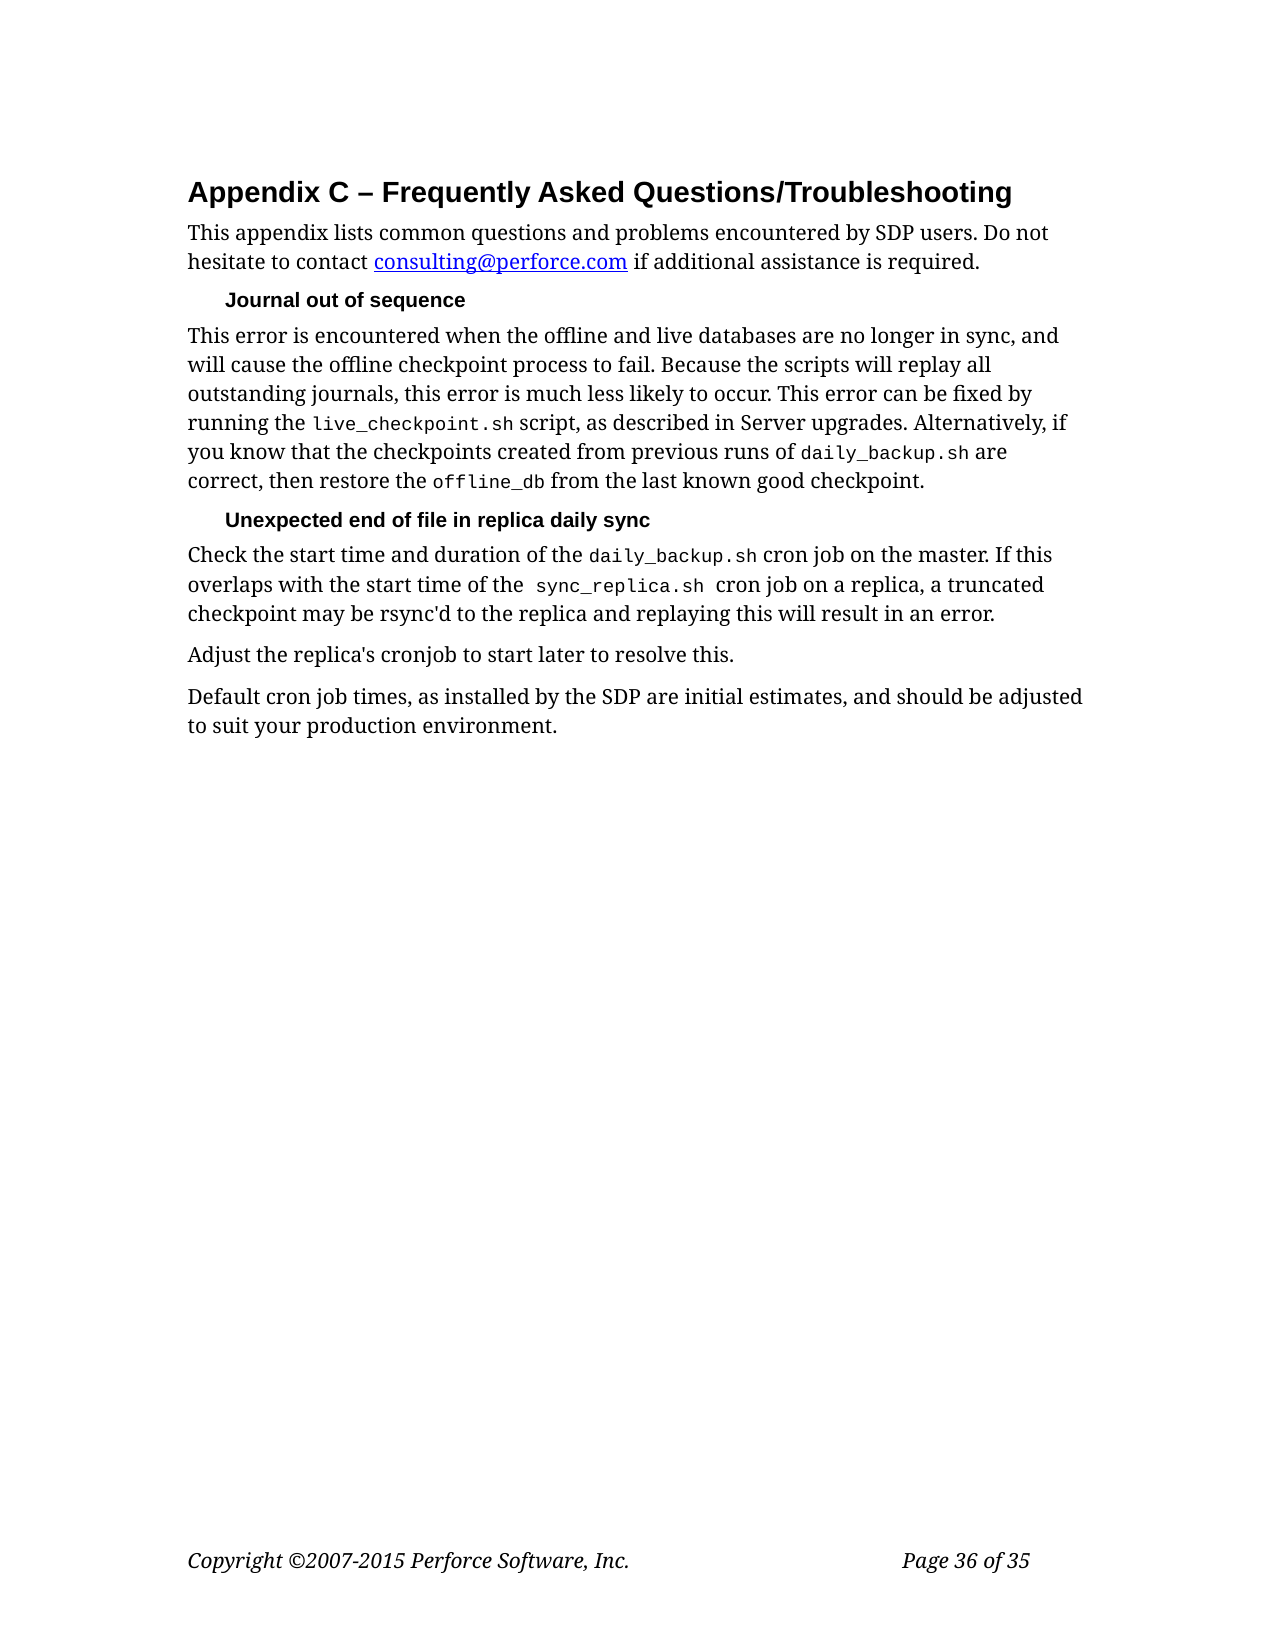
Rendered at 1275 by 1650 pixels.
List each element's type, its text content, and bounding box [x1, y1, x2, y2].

subtitle Unexpected end of file in replica daily sync [225, 507, 1042, 531]
subtitle Appendix C – Frequently Asked Questions/Troubleshooting [187, 175, 1042, 208]
text This error is encountered when the offline and live databases are no longer in sync, and will cause the offline checkpoint process to fail. Because the scripts will replay all outstanding journals, this error is much less likely to occur. This error can be fixed by running the live_checkpoint.sh script, as described in Server upgrades. Alternatively, if you know that the checkpoints created from previous runs of daily_backup.sh are correct, then restore the offline_db from the last known good checkpoint. [187, 320, 1087, 495]
text Check the start time and duration of the daily_backup.sh cron job on the master. If this overlaps with the start time of the sync_replica.sh cron job on a replica, a truncated checkpoint may be rsync'd to the replica and replaying this will result in an error. [187, 540, 1087, 627]
text Adjust the replica's cronjob to start later to resolve this. [187, 640, 1087, 669]
text This appendix lists common questions and problems encountered by SDP users. Do not hesitate to contact consulting@perforce.com if additional assistance is required. [187, 217, 1087, 275]
subtitle Journal out of sequence [225, 288, 1042, 312]
text Default cron job times, as installed by the SDP are initial estimates, and should be adjusted to suit your production environment. [187, 681, 1087, 740]
